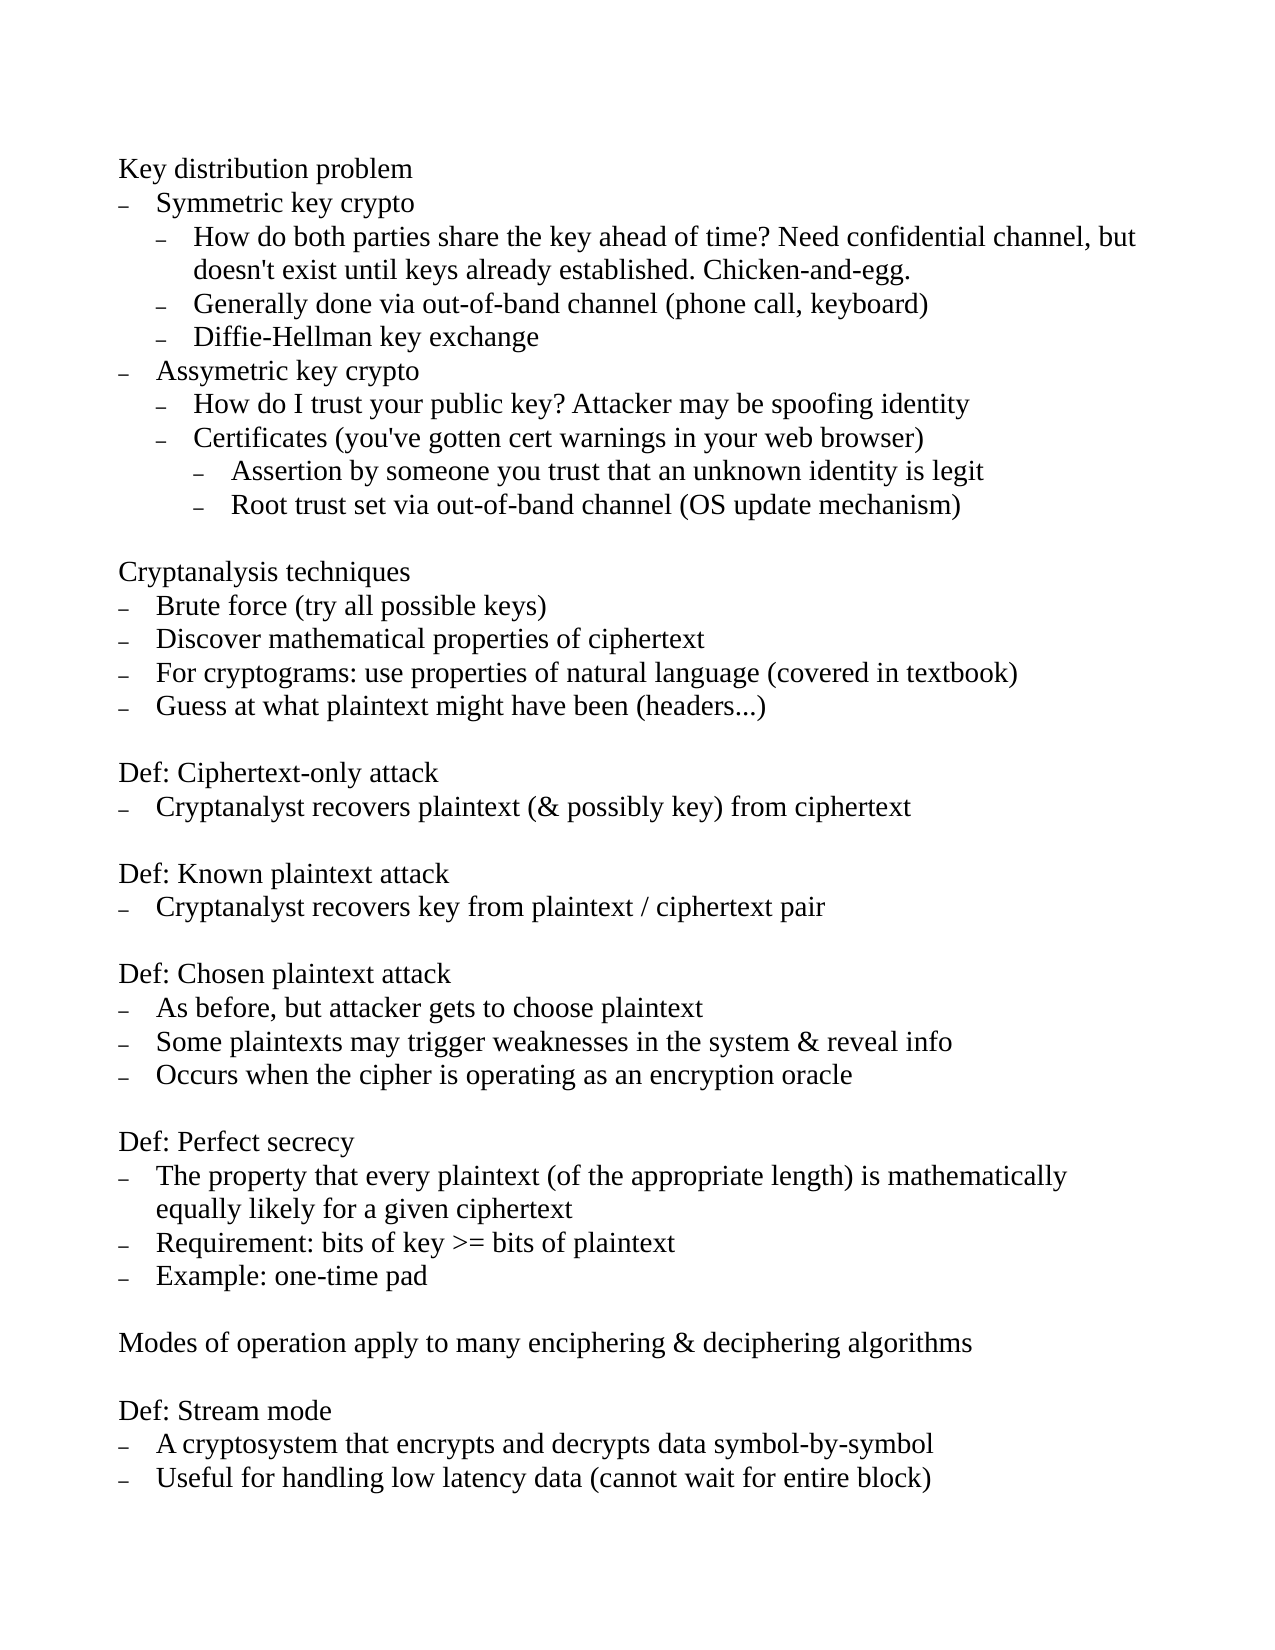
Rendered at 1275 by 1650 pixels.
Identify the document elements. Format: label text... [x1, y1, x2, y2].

list Assertion by someone you trust that an unknown identity is legit [193, 453, 1157, 487]
text Modes of operation apply to many enciphering & deciphering algorithms [118, 1326, 1157, 1359]
text Key distribution problem [118, 152, 1157, 185]
list Certificates (you've gotten cert warnings in your web browser) [156, 420, 1157, 453]
text Def: Chosen plaintext attack [118, 957, 1157, 990]
list Occurs when the cipher is operating as an encryption oracle [118, 1057, 1157, 1091]
text Def: Stream mode [118, 1393, 1157, 1426]
list Root trust set via out-of-band channel (OS update mechanism) [193, 487, 1157, 521]
list Assymetric key crypto [118, 353, 1157, 386]
list Guess at what plaintext might have been (headers...) [118, 688, 1157, 722]
text Def: Ciphertext-only attack [118, 755, 1157, 789]
text Def: Known plaintext attack [118, 856, 1157, 889]
text Cryptanalysis techniques [118, 554, 1157, 588]
list Some plaintexts may trigger weaknesses in the system & reveal info [118, 1024, 1157, 1057]
list A cryptosystem that encrypts and decrypts data symbol-by-symbol [118, 1426, 1157, 1460]
list Discover mathematical properties of ciphertext [118, 621, 1157, 655]
list Diffie-Hellman key exchange [156, 319, 1157, 353]
list Requirement: bits of key >= bits of plaintext [118, 1225, 1157, 1258]
list Cryptanalyst recovers plaintext (& possibly key) from ciphertext [118, 789, 1157, 822]
list Example: one-time pad [118, 1258, 1157, 1292]
list How do both parties share the key ahead of time? Need confidential channel, but doesn't exist until keys already established. Chicken-and-egg. [156, 219, 1157, 286]
list How do I trust your public key? Attacker may be spoofing identity [156, 386, 1157, 420]
list Cryptanalyst recovers key from plaintext / ciphertext pair [118, 889, 1157, 923]
text Def: Perfect secrecy [118, 1124, 1157, 1158]
list Brute force (try all possible keys) [118, 588, 1157, 621]
list For cryptograms: use properties of natural language (covered in textbook) [118, 655, 1157, 688]
list Symmetric key crypto [118, 185, 1157, 219]
list Generally done via out-of-band channel (phone call, keyboard) [156, 286, 1157, 319]
list As before, but attacker gets to choose plaintext [118, 990, 1157, 1024]
list The property that every plaintext (of the appropriate length) is mathematically equally likely for a given ciphertext [118, 1158, 1157, 1225]
list Useful for handling low latency data (cannot wait for entire block) [118, 1460, 1157, 1493]
